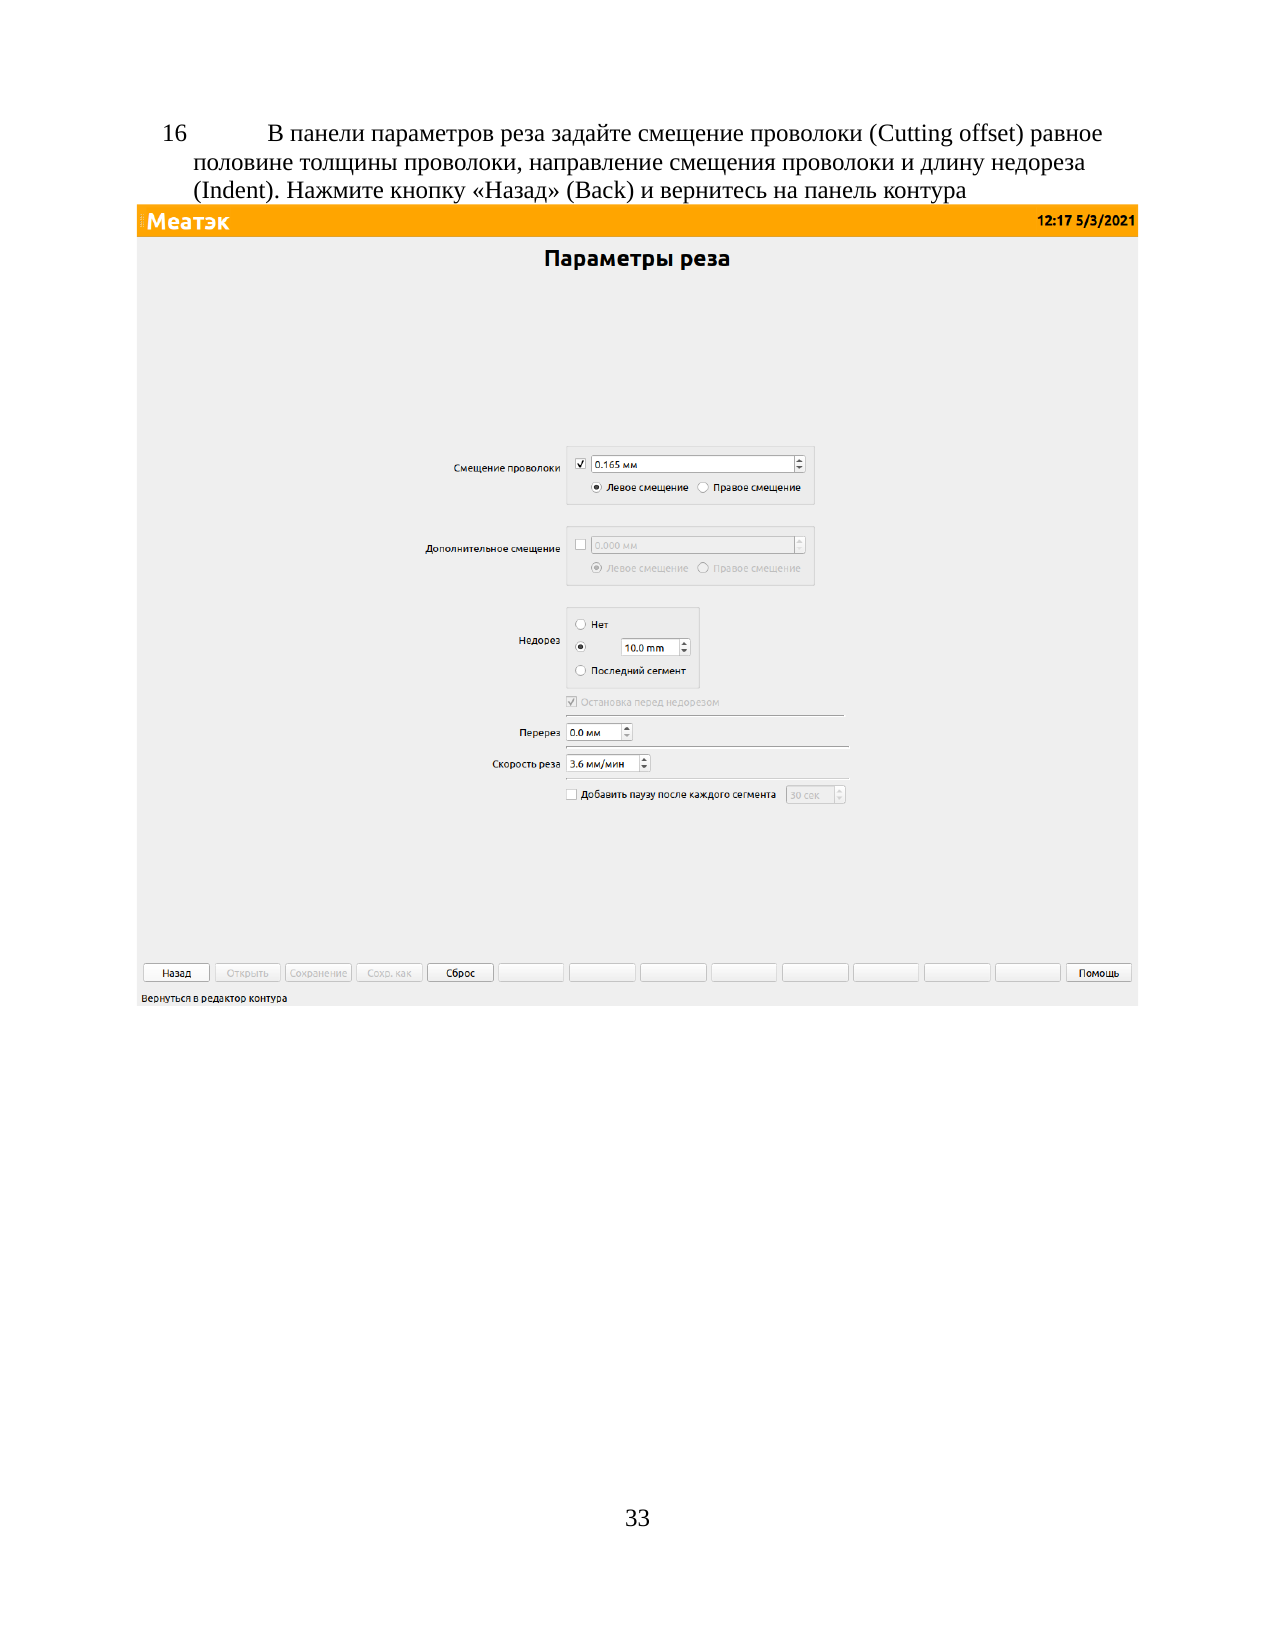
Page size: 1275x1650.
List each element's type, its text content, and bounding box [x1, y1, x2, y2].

list В панели параметров реза задайте смещение проволоки (Cutting offset) равное половине толщины проволоки, направление смещения проволоки и длину недореза (Indent). Нажмите кнопку «Назад» (Back) и вернитесь на панель контура [156, 118, 1157, 204]
picture [136, 204, 1139, 1006]
